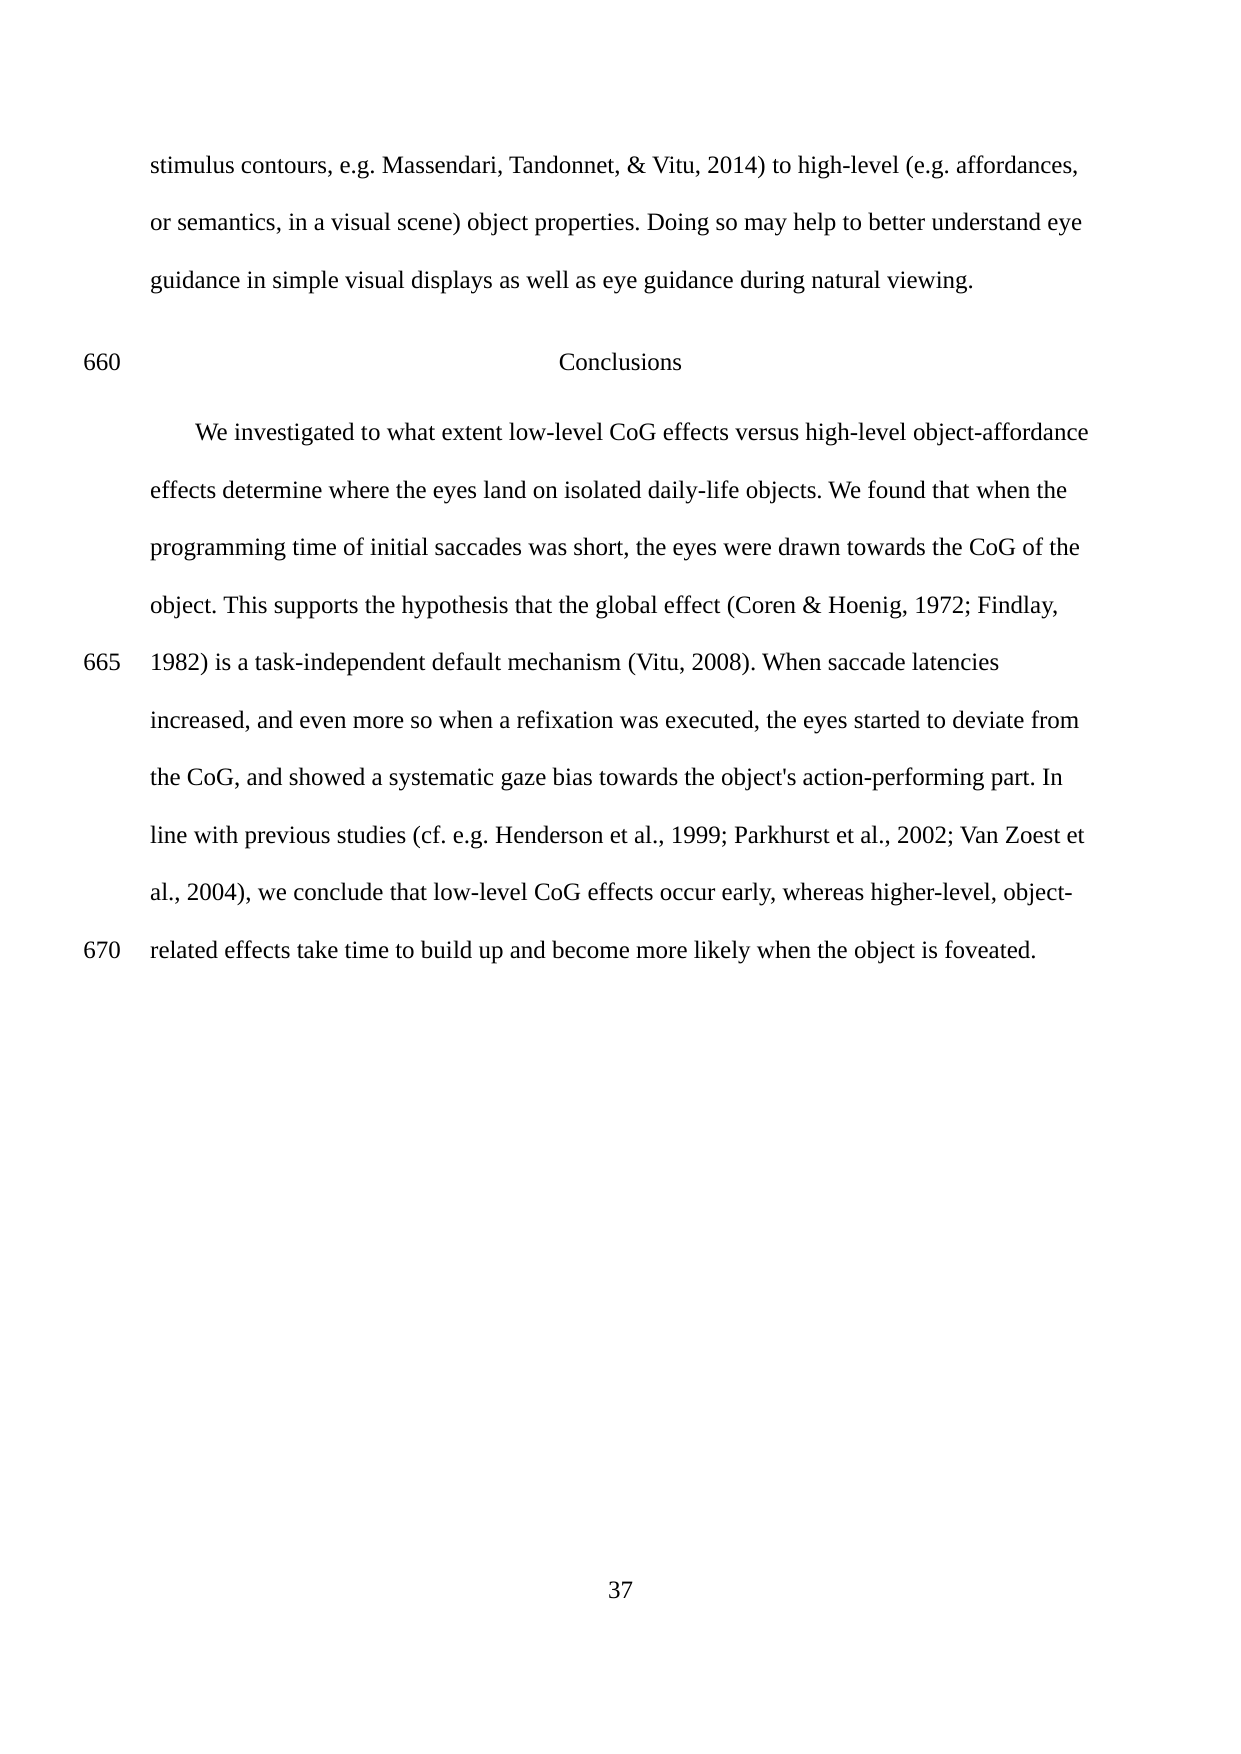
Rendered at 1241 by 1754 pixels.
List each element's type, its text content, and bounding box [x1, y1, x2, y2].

text We investigated to what extent low-level CoG effects versus high-level object-affordance effects determine where the eyes land on isolated daily-life objects. We found that when the programming time of initial saccades was short, the eyes were drawn towards the CoG of the object. This supports the hypothesis that the global effect (Coren & Hoenig, 1972; Findlay, 1982) is a task-independent default mechanism (Vitu, 2008). When saccade latencies increased, and even more so when a refixation was executed, the eyes started to deviate from the CoG, and showed a systematic gaze bias towards the object's action-performing part. In line with previous studies (cf. e.g. Henderson et al., 1999; Parkhurst et al., 2002; Van Zoest et al., 2004), we conclude that low-level CoG effects occur early, whereas higher-level, object-related effects take time to build up and become more likely when the object is foveated. [150, 417, 1091, 964]
subtitle Conclusions [150, 347, 1091, 376]
text stimulus contours, e.g. Massendari, Tandonnet, & Vitu, 2014) to high-level (e.g. affordances, or semantics, in a visual scene) object properties. Doing so may help to better understand eye guidance in simple visual displays as well as eye guidance during natural viewing. [150, 150, 1091, 294]
